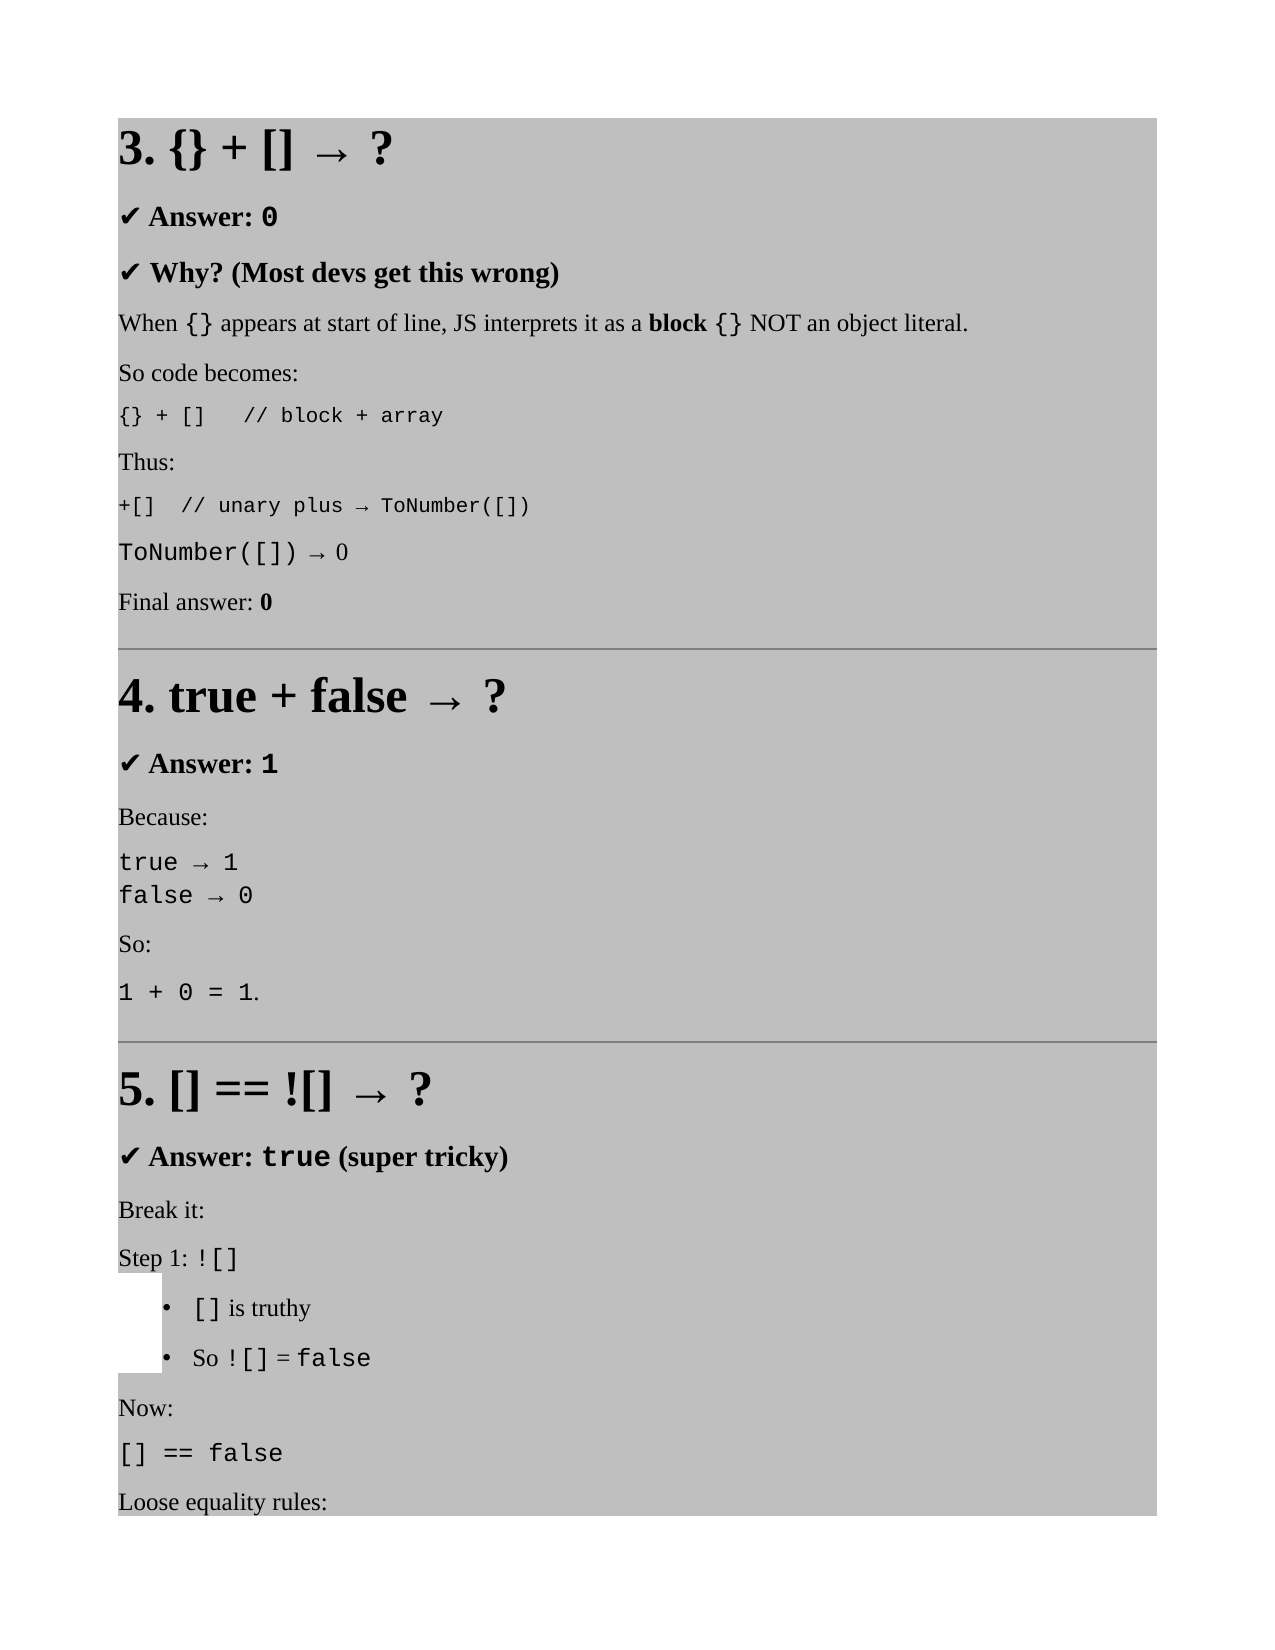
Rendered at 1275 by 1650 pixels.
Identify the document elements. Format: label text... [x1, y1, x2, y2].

subtitle ✔ Answer: 1 [118, 746, 1157, 782]
text [] == false [118, 1440, 1157, 1468]
text Break it: [118, 1195, 1157, 1224]
subtitle 3. {} + [] → ? [118, 118, 1157, 176]
text Thus: [118, 447, 1157, 476]
text Loose equality rules: [118, 1487, 1157, 1516]
text So: [118, 929, 1157, 958]
text Step 1: ![] [118, 1243, 1157, 1273]
text {} + [] // block + array [118, 405, 1157, 429]
text true → 1 false → 0 [118, 850, 1157, 911]
text Because: [118, 802, 1157, 831]
subtitle ✔ Answer: true (super tricky) [118, 1139, 1157, 1175]
text Final answer: 0 [118, 587, 1157, 615]
subtitle ✔ Why? (Most devs get this wrong) [118, 255, 1157, 288]
text +[] // unary plus → ToNumber([]) [118, 495, 1157, 518]
text ToNumber([]) → 0 [118, 537, 1157, 567]
subtitle 4. true + false → ? [118, 666, 1157, 723]
subtitle 5. [] == ![] → ? [118, 1058, 1157, 1116]
list [] is truthy [162, 1293, 1157, 1323]
text When {} appears at start of line, JS interprets it as a block {} NOT an object literal. [118, 308, 1157, 339]
list So ![] = false [162, 1343, 1157, 1373]
text 1 + 0 = 1. [118, 977, 1157, 1008]
text Now: [118, 1393, 1157, 1421]
text So code becomes: [118, 358, 1157, 387]
subtitle ✔ Answer: 0 [118, 199, 1157, 235]
